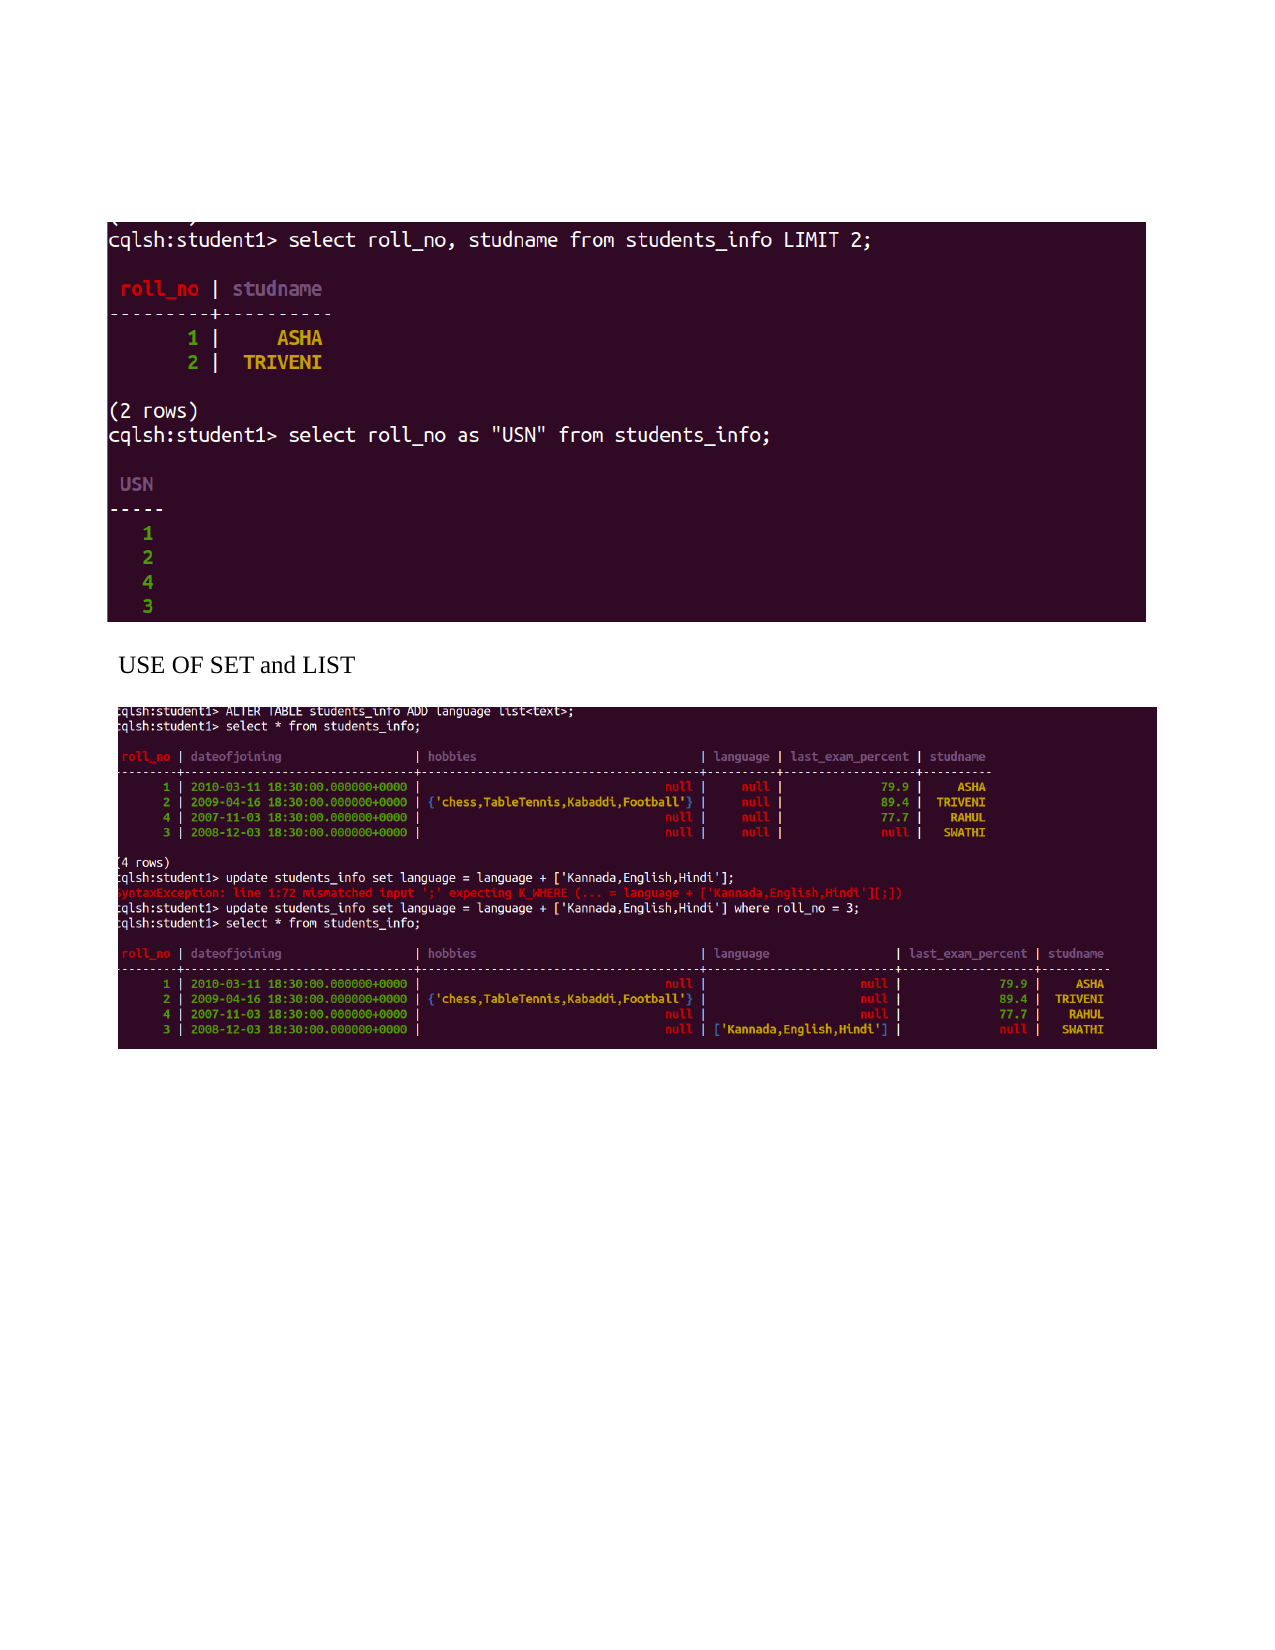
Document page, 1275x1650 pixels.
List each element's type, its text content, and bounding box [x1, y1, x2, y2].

picture [107, 222, 1146, 622]
picture [118, 707, 1157, 1049]
text USE OF SET and LIST [118, 650, 1157, 679]
